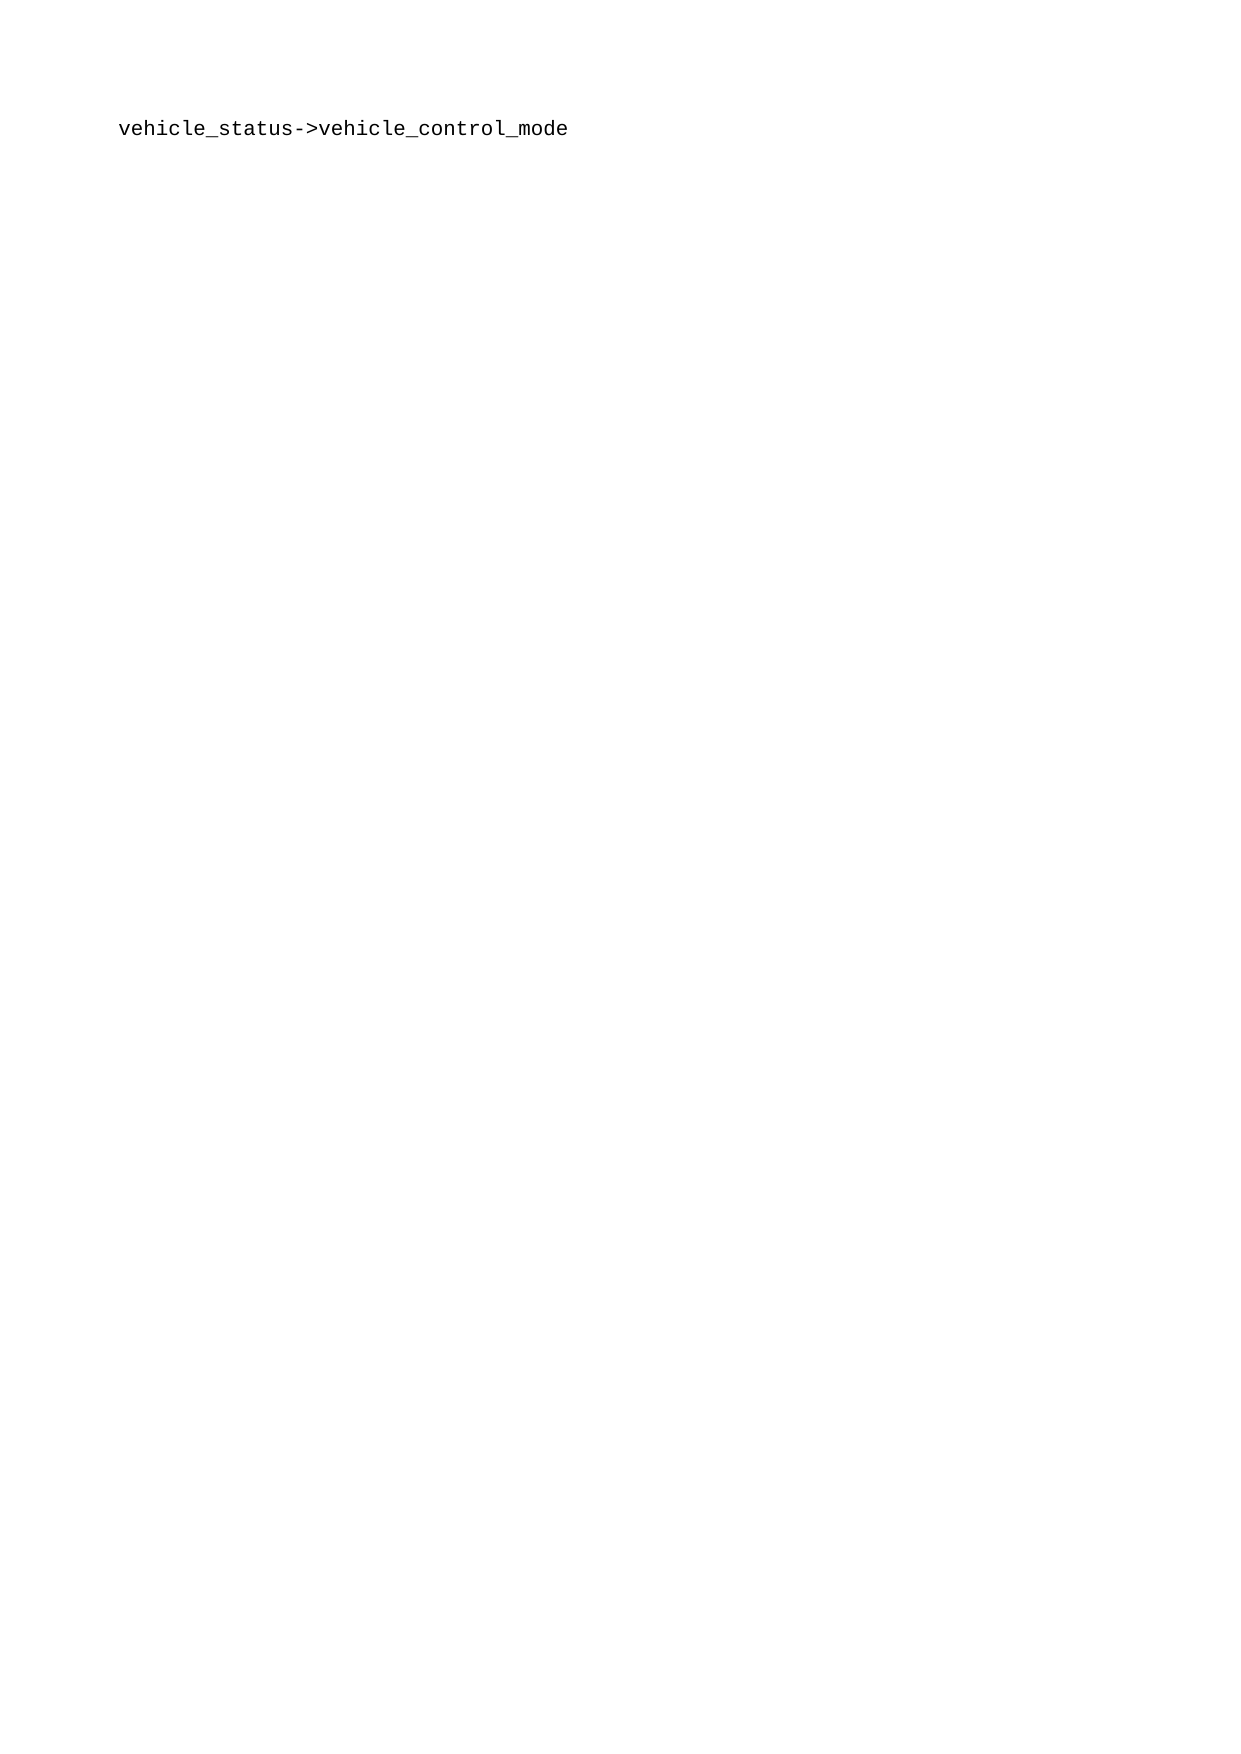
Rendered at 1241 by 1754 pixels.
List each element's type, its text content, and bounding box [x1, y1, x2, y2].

text vehicle_status->vehicle_control_mode [118, 118, 1122, 142]
